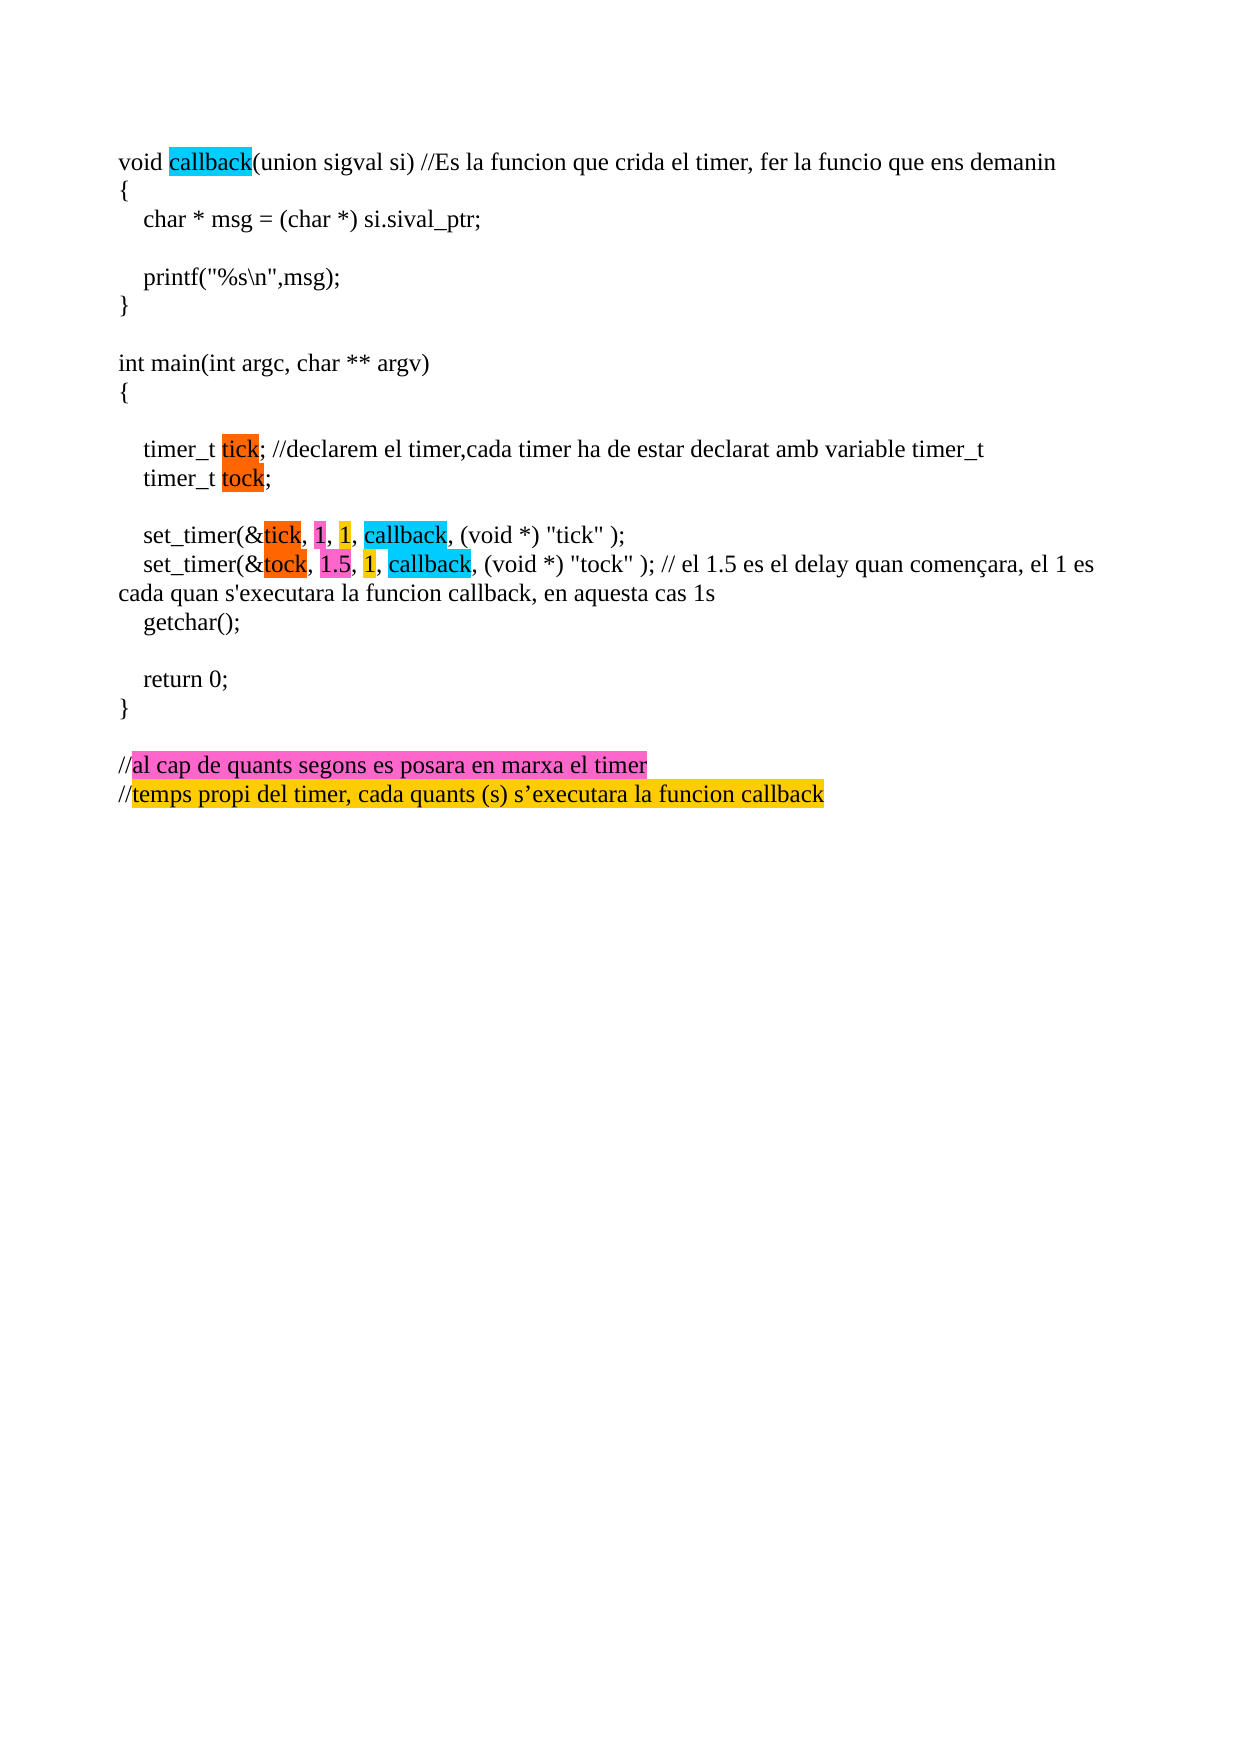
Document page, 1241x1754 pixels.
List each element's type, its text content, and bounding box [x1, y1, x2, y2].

text char * msg = (char *) si.sival_ptr; [118, 204, 1122, 233]
text printf("%s\n",msg); [118, 262, 1122, 291]
text void callback(union sigval si) //Es la funcion que crida el timer, fer la funcio que ens demanin [118, 147, 1122, 176]
text } [118, 693, 1122, 722]
text return 0; [118, 664, 1122, 693]
text timer_t tick; //declarem el timer,cada timer ha de estar declarat amb variable timer_t [118, 434, 1122, 463]
text { [118, 377, 1122, 406]
text //al cap de quants segons es posara en marxa el timer [118, 751, 1122, 779]
text getchar(); [118, 607, 1122, 636]
text timer_t tock; [118, 463, 1122, 492]
text set_timer(&tick, 1, 1, callback, (void *) "tick" ); [118, 521, 1122, 549]
text { [118, 176, 1122, 204]
text set_timer(&tock, 1.5, 1, callback, (void *) "tock" ); // el 1.5 es el delay quan començara, el 1 es cada quan s'executara la funcion callback, en aquesta cas 1s [118, 549, 1122, 607]
text int main(int argc, char ** argv) [118, 348, 1122, 377]
text } [118, 291, 1122, 319]
text //temps propi del timer, cada quants (s) s’executara la funcion callback [118, 779, 1122, 808]
